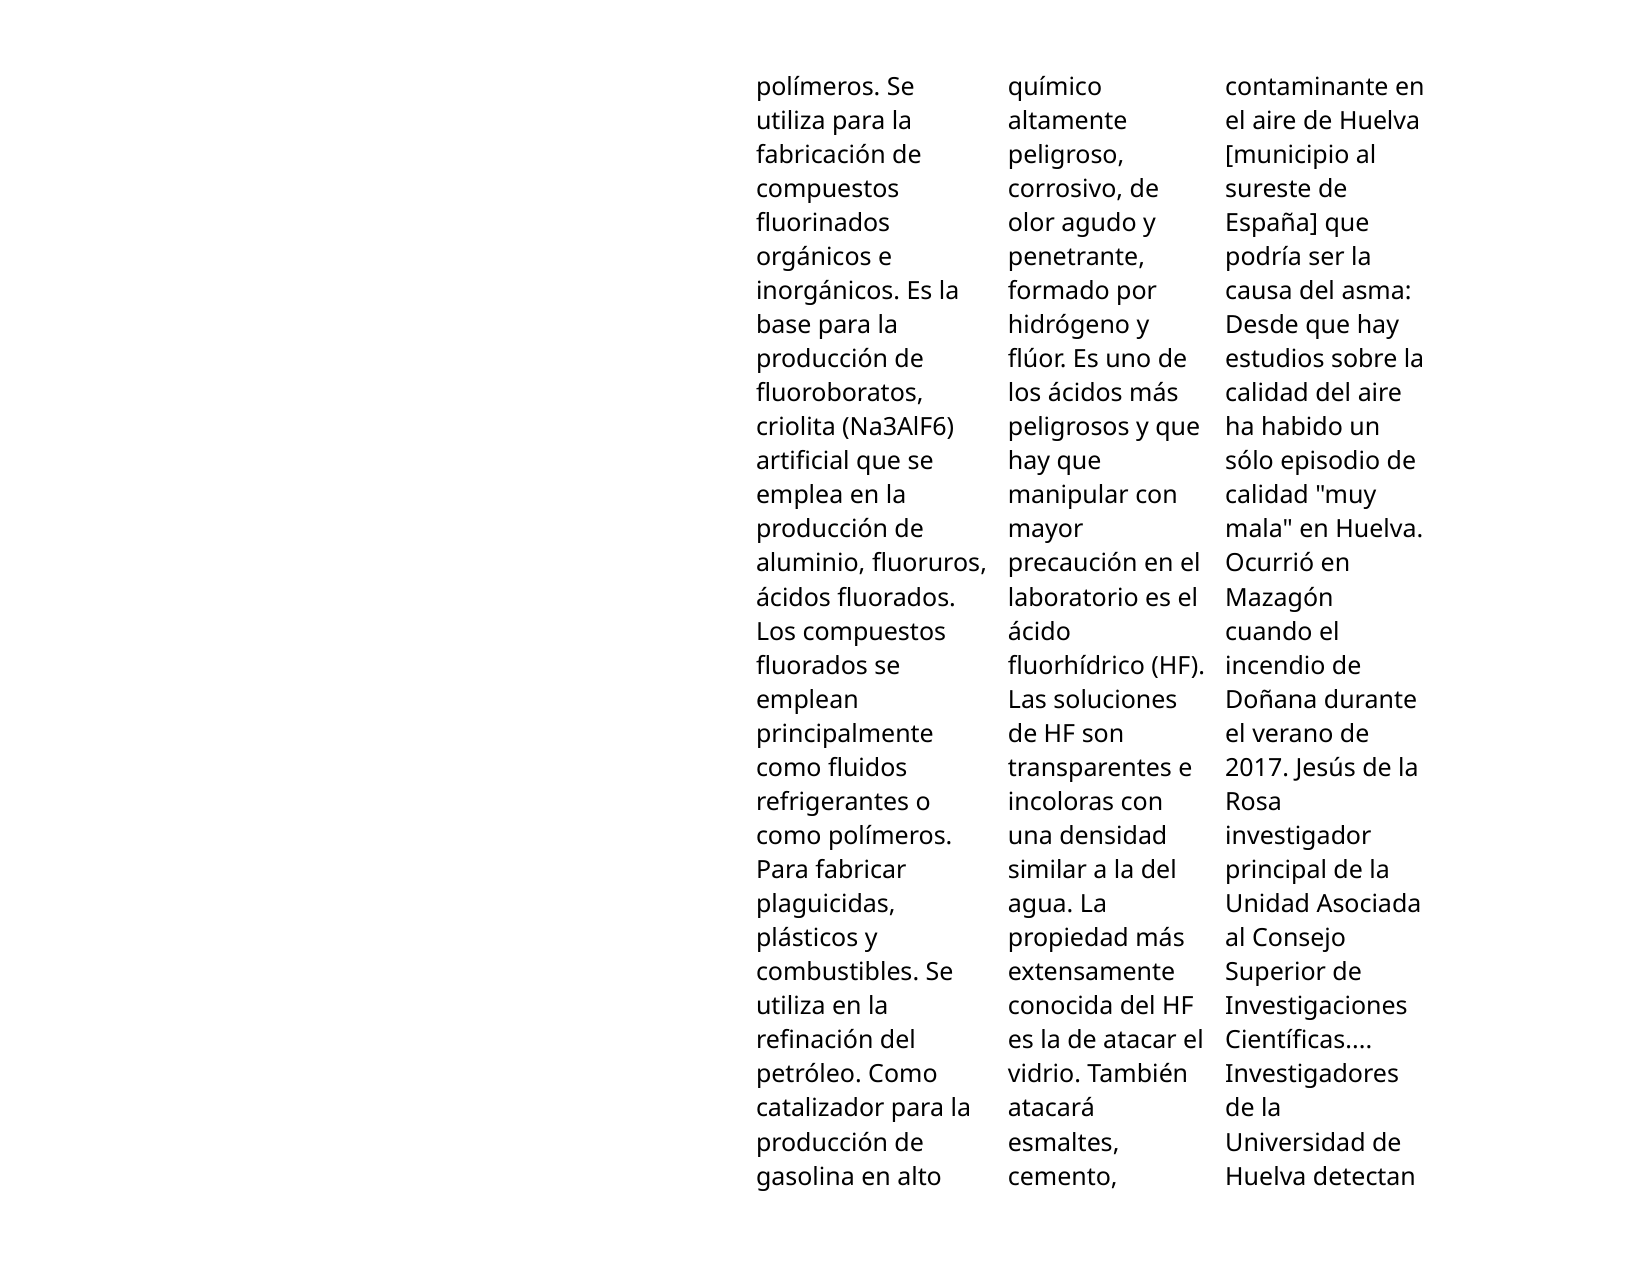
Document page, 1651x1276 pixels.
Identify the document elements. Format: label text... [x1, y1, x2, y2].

table_cell polímeros. Se utiliza para la fabricación de compuestos fluorinados orgánicos e inorgánicos. Es la base para la producción de fluoroboratos, criolita (Na3AlF6) artificial que se emplea en la producción de aluminio, fluoruros, ácidos fluorados. Los compuestos fluorados se emplean principalmente como fluidos refrigerantes o como polímeros. Para fabricar plaguicidas, plásticos y combustibles. Se utiliza en la refinación del petróleo. Como catalizador para la producción de gasolina en alto [747, 59, 998, 1201]
table_cell [245, 59, 404, 1201]
table_cell [404, 59, 564, 1201]
table_cell [118, 59, 245, 1201]
table_cell [564, 59, 747, 1201]
table_cell contaminante en el aire de Huelva [municipio al sureste de España] que podría ser la causa del asma: Desde que hay estudios sobre la calidad del aire ha habido un sólo episodio de calidad "muy mala" en Huelva. Ocurrió en Mazagón cuando el incendio de Doñana durante el verano de 2017. Jesús de la Rosa investigador principal de la Unidad Asociada al Consejo Superior de Investigaciones Científicas.... Investigadores de la Universidad de Huelva detectan [1216, 59, 1434, 1201]
table_cell químico altamente peligroso, corrosivo, de olor agudo y penetrante, formado por hidrógeno y flúor. Es uno de los ácidos más peligrosos y que hay que manipular con mayor precaución en el laboratorio es el ácido fluorhídrico (HF). Las soluciones de HF son transparentes e incoloras con una densidad similar a la del agua. La propiedad más extensamente conocida del HF es la de atacar el vidrio. También atacará esmaltes, cemento, [999, 59, 1216, 1201]
